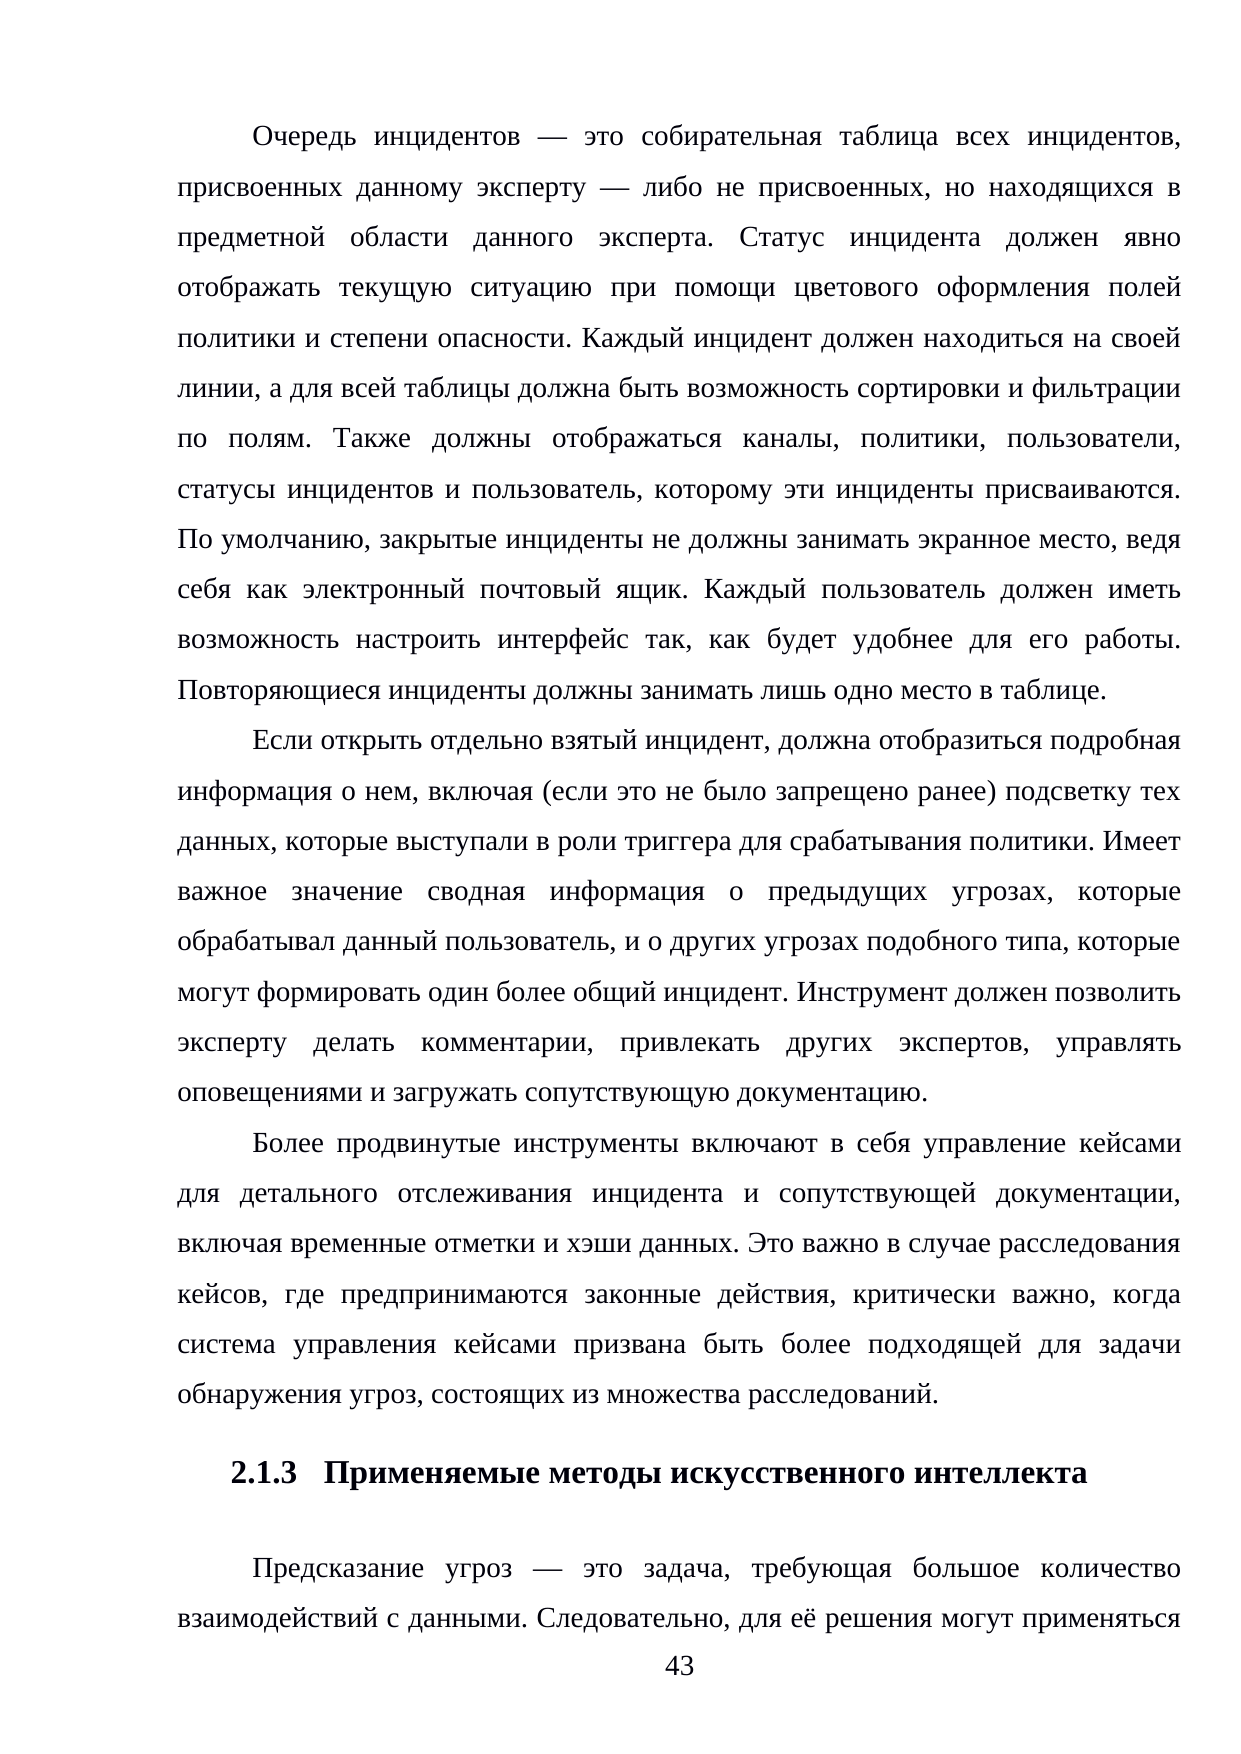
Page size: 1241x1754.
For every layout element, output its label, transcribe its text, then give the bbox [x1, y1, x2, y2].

subtitle Применяемые методы искусственного интеллекта [222, 1452, 1182, 1491]
text Более продвинутые инструменты включают в себя управление кейсами для детального отслеживания инцидента и сопутствующей документации, включая временные отметки и хэши данных. Это важно в случае расследования кейсов, где предпринимаются законные действия, критически важно, когда система управления кейсами призвана быть более подходящей для задачи обнаружения угроз, состоящих из множества расследований. [177, 1125, 1182, 1410]
text Очередь инцидентов — это собирательная таблица всех инцидентов, присвоенных данному эксперту — либо не присвоенных, но находящихся в предметной области данного эксперта. Статус инцидента должен явно отображать текущую ситуацию при помощи цветового оформления полей политики и степени опасности. Каждый инцидент должен находиться на своей линии, а для всей таблицы должна быть возможность сортировки и фильтрации по полям. Также должны отображаться каналы, политики, пользователи, статусы инцидентов и пользователь, которому эти инциденты присваиваются. По умолчанию, закрытые инциденты не должны занимать экранное место, ведя себя как электронный почтовый ящик. Каждый пользователь должен иметь возможность настроить интерфейс так, как будет удобнее для его работы. Повторяющиеся инциденты должны занимать лишь одно место в таблице. [177, 118, 1182, 706]
text Если открыть отдельно взятый инцидент, должна отобразиться подробная информация о нем, включая (если это не было запрещено ранее) подсветку тех данных, которые выступали в роли триггера для срабатывания политики. Имеет важное значение сводная информация о предыдущих угрозах, которые обрабатывал данный пользователь, и о других угрозах подобного типа, которые могут формировать один более общий инцидент. Инструмент должен позволить эксперту делать комментарии, привлекать других экспертов, управлять оповещениями и загружать сопутствующую документацию. [177, 722, 1182, 1108]
text Предсказание угроз — это задача, требующая большое количество взаимодействий с данными. Следовательно, для её решения могут применяться [177, 1550, 1182, 1634]
